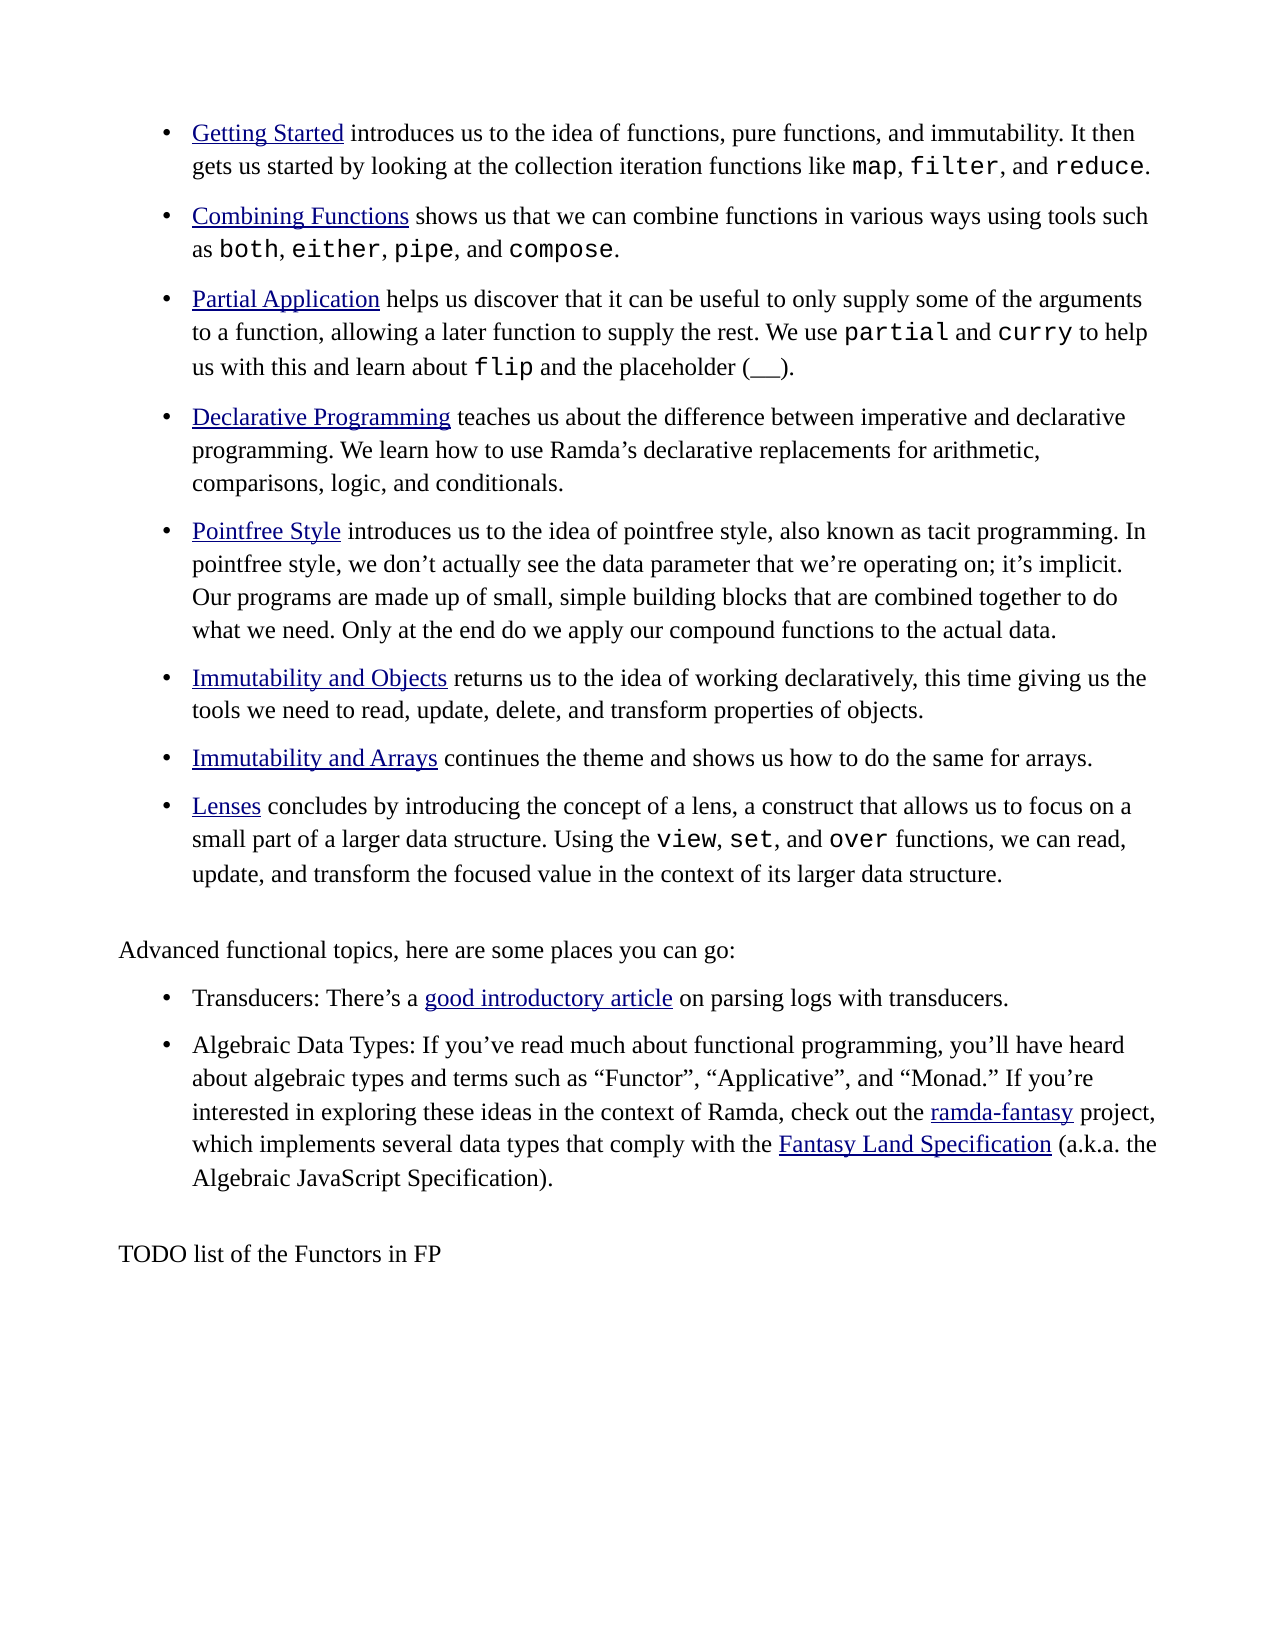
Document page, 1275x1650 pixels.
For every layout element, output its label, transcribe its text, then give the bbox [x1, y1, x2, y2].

text Advanced functional topics, here are some places you can go: [118, 935, 1157, 964]
list Getting Started introduces us to the idea of functions, pure functions, and immutability. It then gets us started by looking at the collection iteration functions like map, filter, and reduce. [162, 118, 1157, 182]
list Immutability and Objects returns us to the idea of working declaratively, this time giving us the tools we need to read, update, delete, and transform properties of objects. [162, 663, 1157, 724]
list Combining Functions shows us that we can combine functions in various ways using tools such as both, either, pipe, and compose. [162, 201, 1157, 265]
list Algebraic Data Types: If you’ve read much about functional programming, you’ll have heard about algebraic types and terms such as “Functor”, “Applicative”, and “Monad.” If you’re interested in exploring these ideas in the context of Ramda, check out the ramda-fantasy project, which implements several data types that comply with the Fantasy Land Specification (a.k.a. the Algebraic JavaScript Specification). [162, 1031, 1157, 1191]
list Lenses concludes by introducing the concept of a lens, a construct that allows us to focus on a small part of a larger data structure. Using the view, set, and over functions, we can read, update, and transform the focused value in the context of its larger data structure. [162, 791, 1157, 888]
text TODO list of the Functors in FP [118, 1239, 1157, 1268]
list Declarative Programming teaches us about the difference between imperative and declarative programming. We learn how to use Ramda’s declarative replacements for arithmetic, comparisons, logic, and conditionals. [162, 402, 1157, 497]
list Transducers: There’s a good introductory article on parsing logs with transducers. [162, 983, 1157, 1012]
list Immutability and Arrays continues the theme and shows us how to do the same for arrays. [162, 743, 1157, 772]
list Partial Application helps us discover that it can be useful to only supply some of the arguments to a function, allowing a later function to supply the rest. We use partial and curry to help us with this and learn about flip and the placeholder (__). [162, 284, 1157, 383]
list Pointfree Style introduces us to the idea of pointfree style, also known as tacit programming. In pointfree style, we don’t actually see the data parameter that we’re operating on; it’s implicit. Our programs are made up of small, simple building blocks that are combined together to do what we need. Only at the end do we apply our compound functions to the actual data. [162, 516, 1157, 644]
